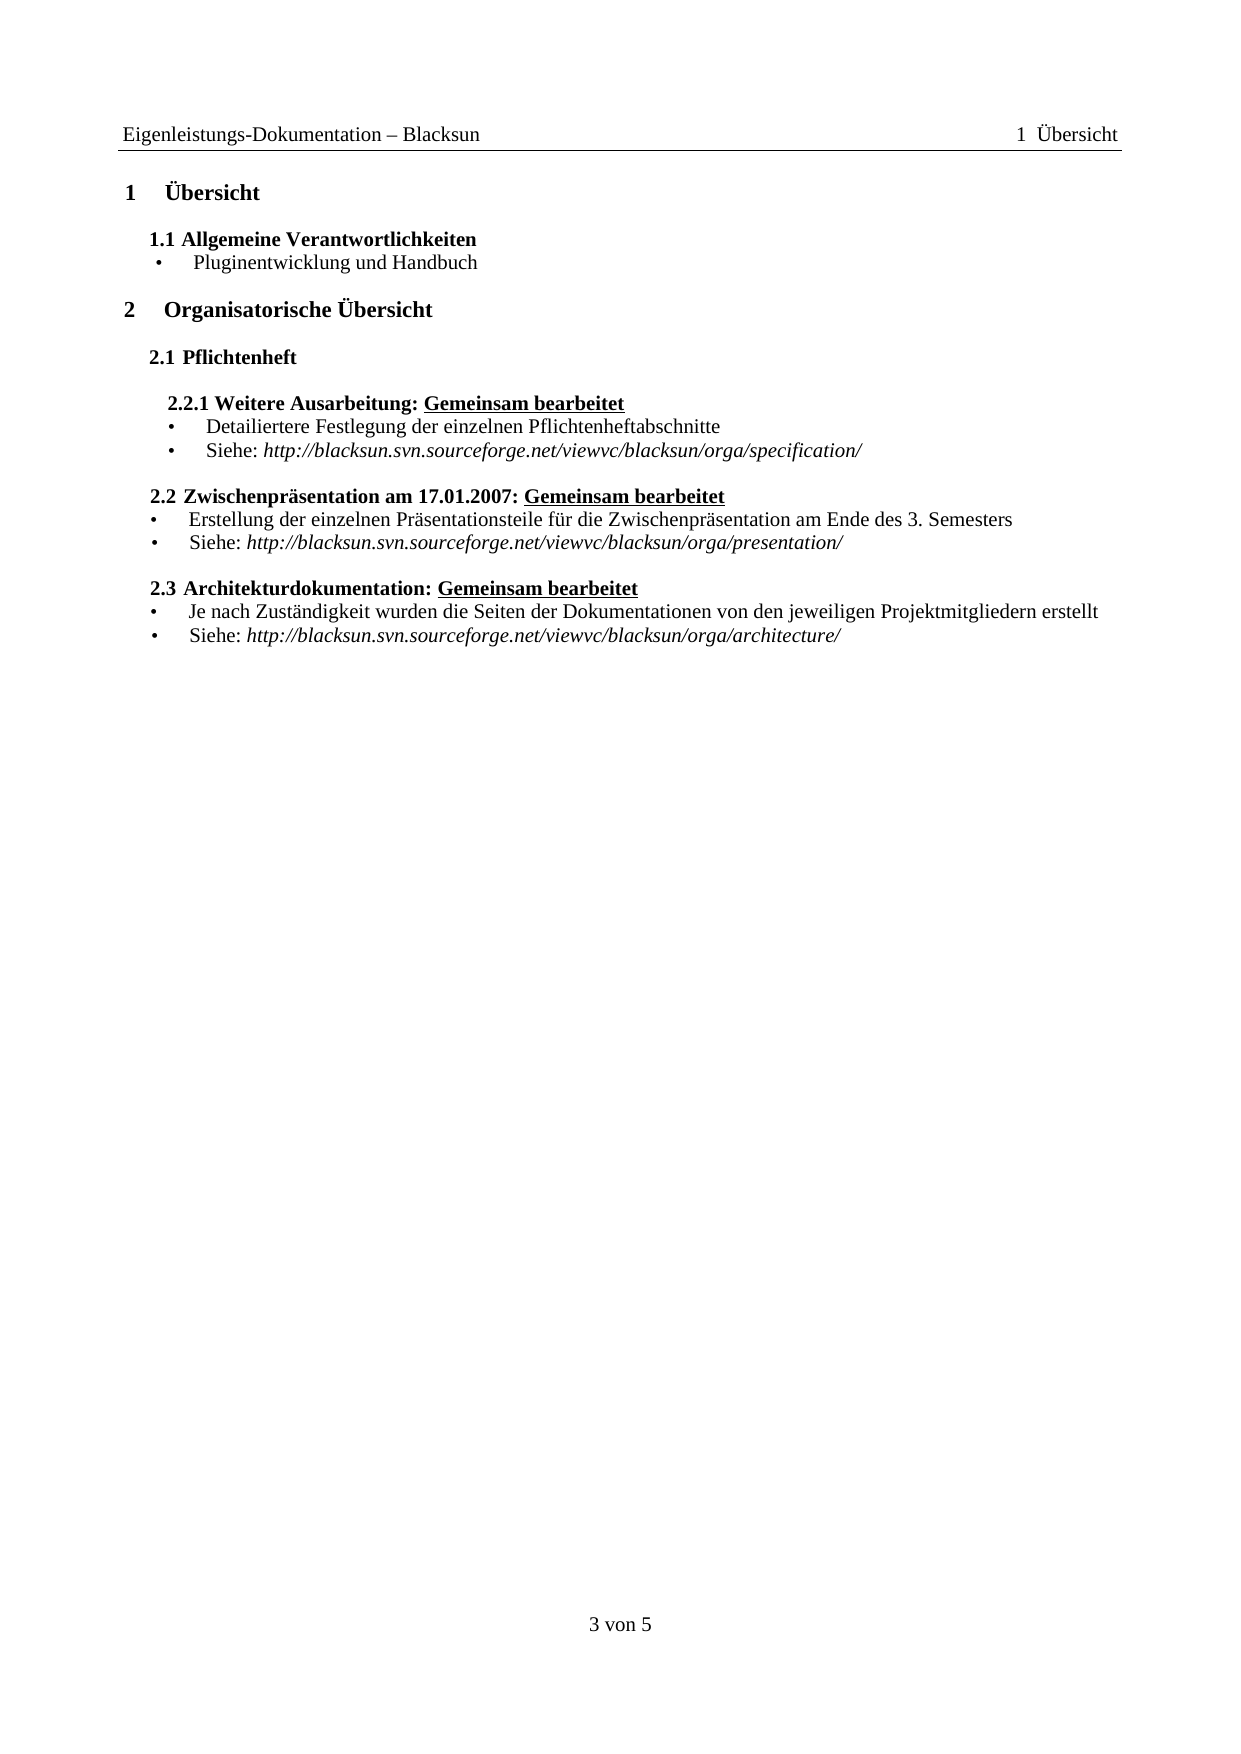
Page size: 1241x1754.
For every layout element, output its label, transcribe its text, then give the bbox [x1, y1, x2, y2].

subtitle Zwischenpräsentation am 17.01.2007: Gemeinsam bearbeitet [145, 485, 1122, 508]
list Siehe: http://blacksun.svn.sourceforge.net/viewvc/blacksun/orga/specification/ [168, 438, 1122, 462]
subtitle Architekturdokumentation: Gemeinsam bearbeitet [145, 577, 1122, 600]
list Pluginentwicklung und Handbuch [156, 251, 1122, 274]
subtitle Übersicht [119, 179, 1122, 205]
subtitle Organisatorische Übersicht [118, 297, 1122, 323]
list Erstellung der einzelnen Präsentationsteile für die Zwischenpräsentation am Ende des 3. Semesters [150, 508, 1122, 531]
list Siehe: http://blacksun.svn.sourceforge.net/viewvc/blacksun/orga/architecture/ [151, 623, 1122, 647]
list Detailiertere Festlegung der einzelnen Pflichtenheftabschnitte [168, 415, 1122, 438]
list Je nach Zuständigkeit wurden die Seiten der Dokumentationen von den jeweiligen Projektmitgliedern erstellt [150, 600, 1122, 623]
subtitle Weitere Ausarbeitung: Gemeinsam bearbeitet [162, 392, 1122, 415]
list Siehe: http://blacksun.svn.sourceforge.net/viewvc/blacksun/orga/presentation/ [151, 531, 1122, 554]
subtitle Allgemeine Verantwortlichkeiten [144, 228, 1122, 251]
subtitle Pflichtenheft [144, 346, 1122, 369]
